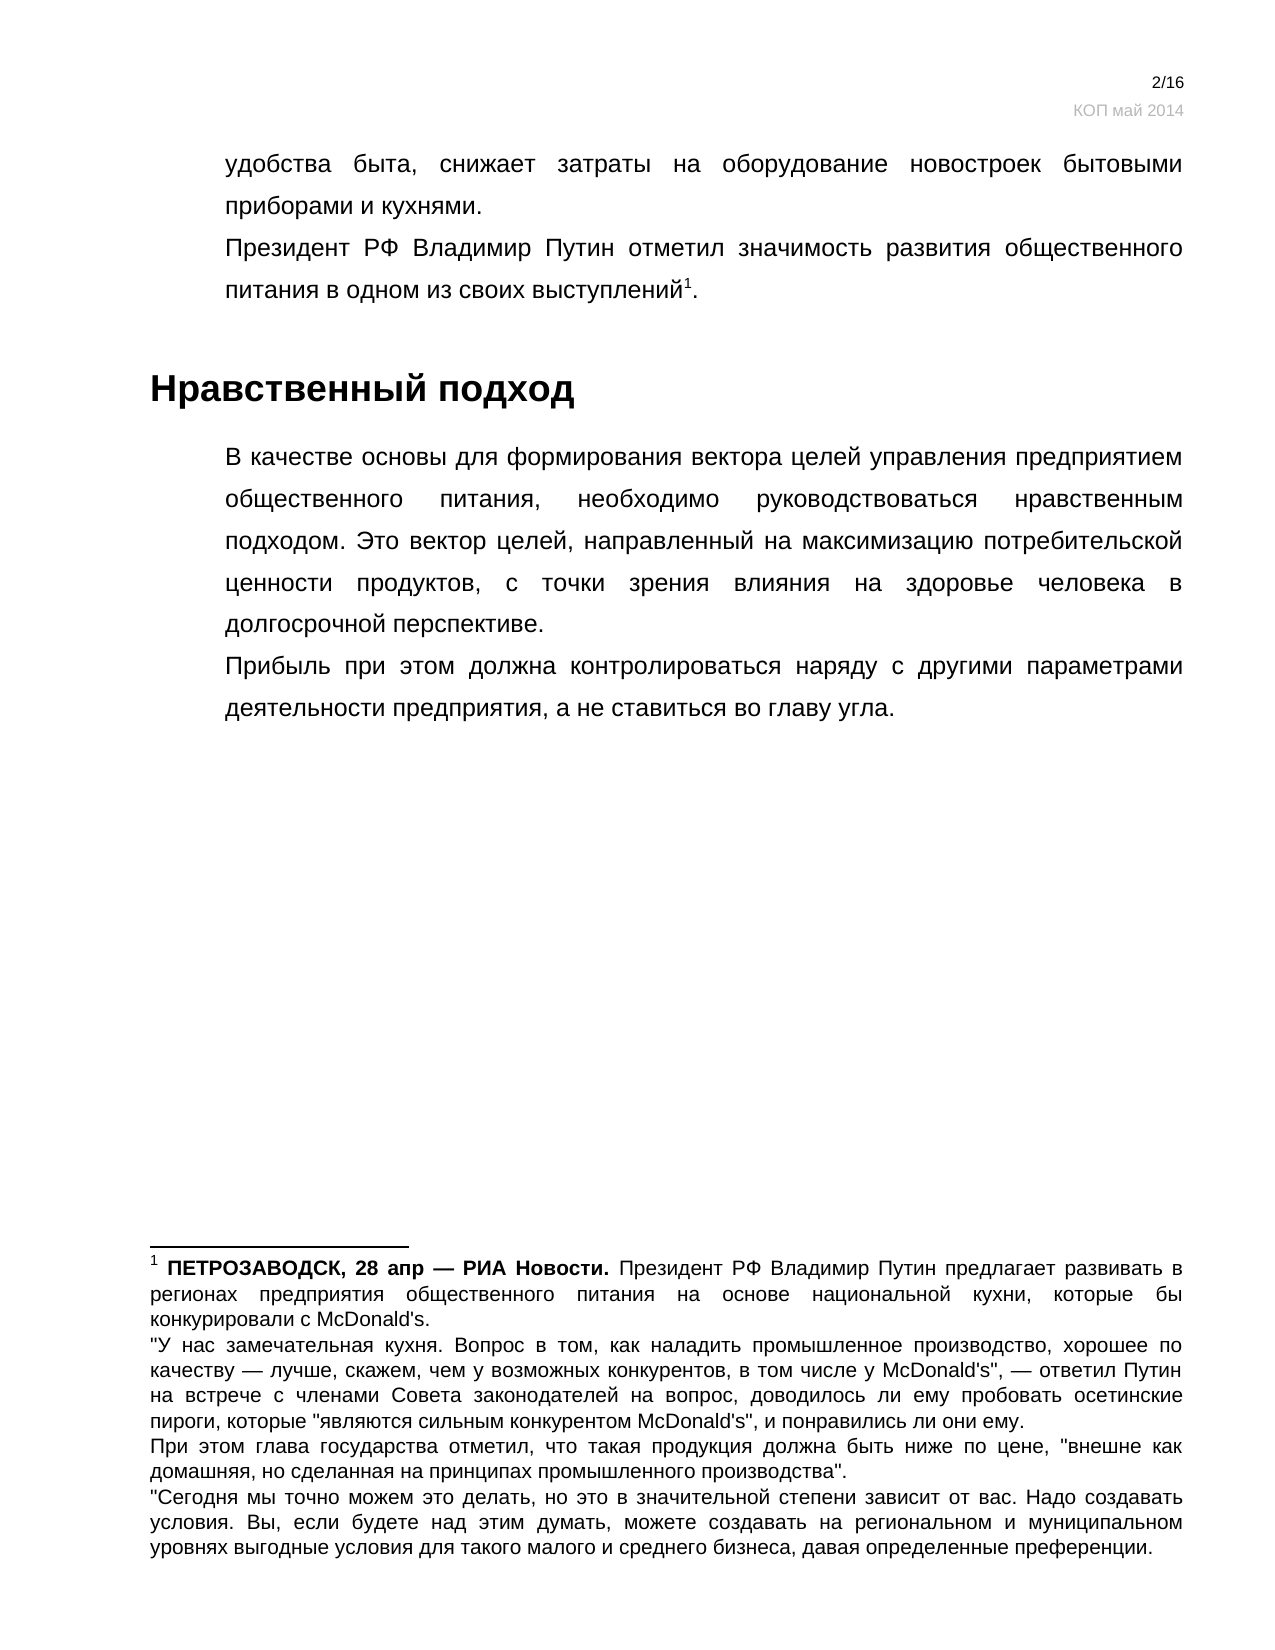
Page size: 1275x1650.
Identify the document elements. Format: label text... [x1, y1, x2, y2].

text Прибыль при этом должна контролироваться наряду с другими параметрами деятельности предприятия, а не ставиться во главу угла. [225, 652, 1184, 722]
subtitle Нравственный подход [150, 367, 1184, 409]
text ПЕТРОЗАВОДСК, 28 апр — РИА Новости. Президент РФ Владимир Путин предлагает развивать в регионах предприятия общественного питания на основе национальной кухни, которые бы конкурировали с McDonald's. [150, 1253, 1184, 1331]
text удобства быта, снижает затраты на оборудование новостроек бытовыми приборами и кухнями. [225, 150, 1184, 220]
text "Сегодня мы точно можем это делать, но это в значительной степени зависит от вас. Надо создавать условия. Вы, если будете над этим думать, можете создавать на региональном и муниципальном уровнях выгодные условия для такого малого и среднего бизнеса, давая определенные преференции. [150, 1485, 1184, 1559]
text В качестве основы для формирования вектора целей управления предприятием общественного питания, необходимо руководствоваться нравственным подходом. Это вектор целей, направленный на максимизацию потребительской ценности продуктов, с точки зрения влияния на здоровье человека в долгосрочной перспективе. [225, 443, 1184, 638]
text При этом глава государства отметил, что такая продукция должна быть ниже по цене, "внешне как домашняя, но сделанная на принципах промышленного производства". [150, 1434, 1184, 1483]
text "У нас замечательная кухня. Вопрос в том, как наладить промышленное производство, хорошее по качеству — лучше, скажем, чем у возможных конкурентов, в том числе у McDonald's", — ответил Путин на встрече с членами Совета законодателей на вопрос, доводилось ли ему пробовать осетинские пироги, которые "являются сильным конкурентом McDonald's", и понравились ли они ему. [150, 1333, 1184, 1432]
text Президент РФ Владимир Путин отметил значимость развития общественного питания в одном из своих выступлений. [225, 234, 1184, 303]
